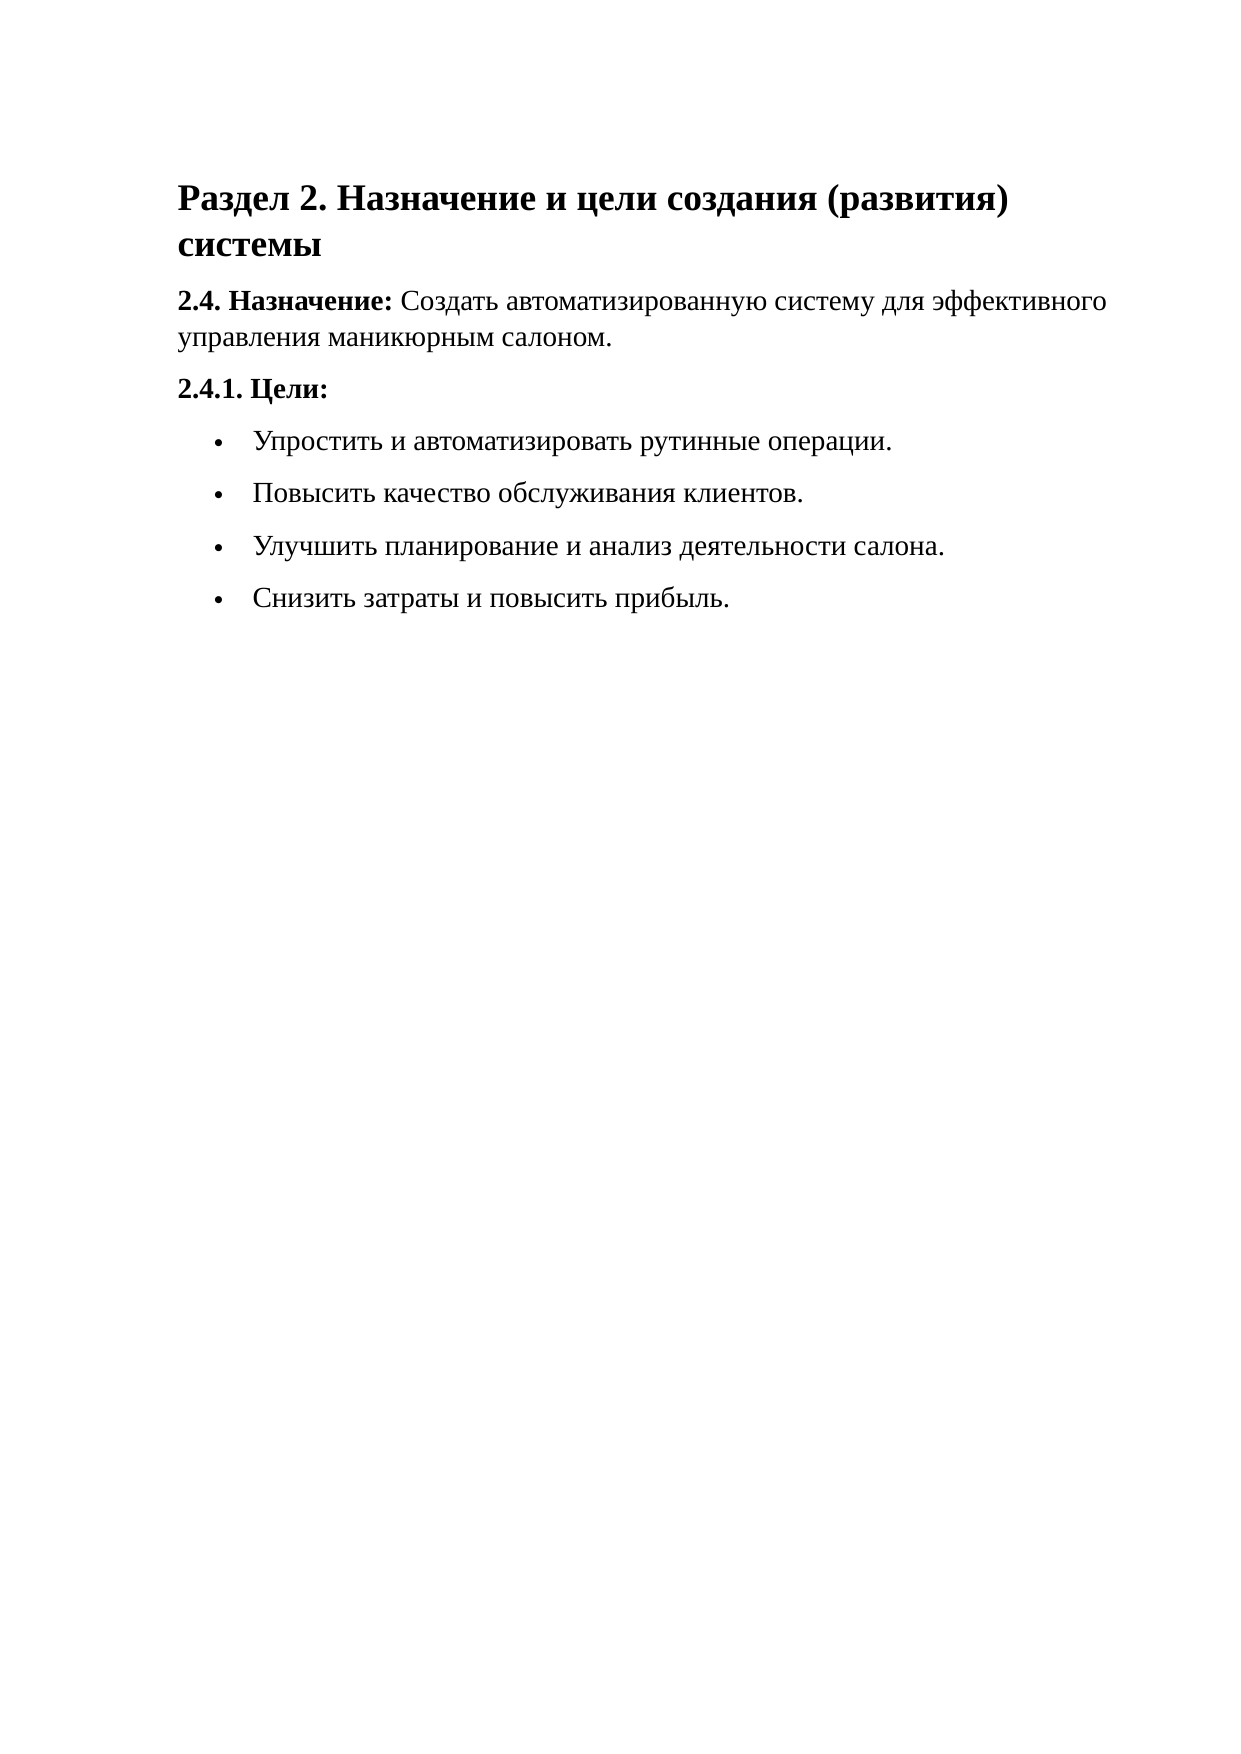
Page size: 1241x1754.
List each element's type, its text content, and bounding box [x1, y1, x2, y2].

text Раздел 2. Назначение и цели создания (развития) системы [177, 175, 1152, 264]
list Повысить качество обслуживания клиентов. [215, 475, 1152, 509]
list Снизить затраты и повысить прибыль. [215, 580, 1152, 613]
list Упростить и автоматизировать рутинные операции. [215, 423, 1152, 457]
list Улучшить планирование и анализ деятельности салона. [215, 528, 1152, 561]
text 2.4. Назначение: Создать автоматизированную систему для эффективного управления маникюрным салоном. [177, 283, 1152, 352]
text 2.4.1. Цели: [177, 371, 1152, 404]
